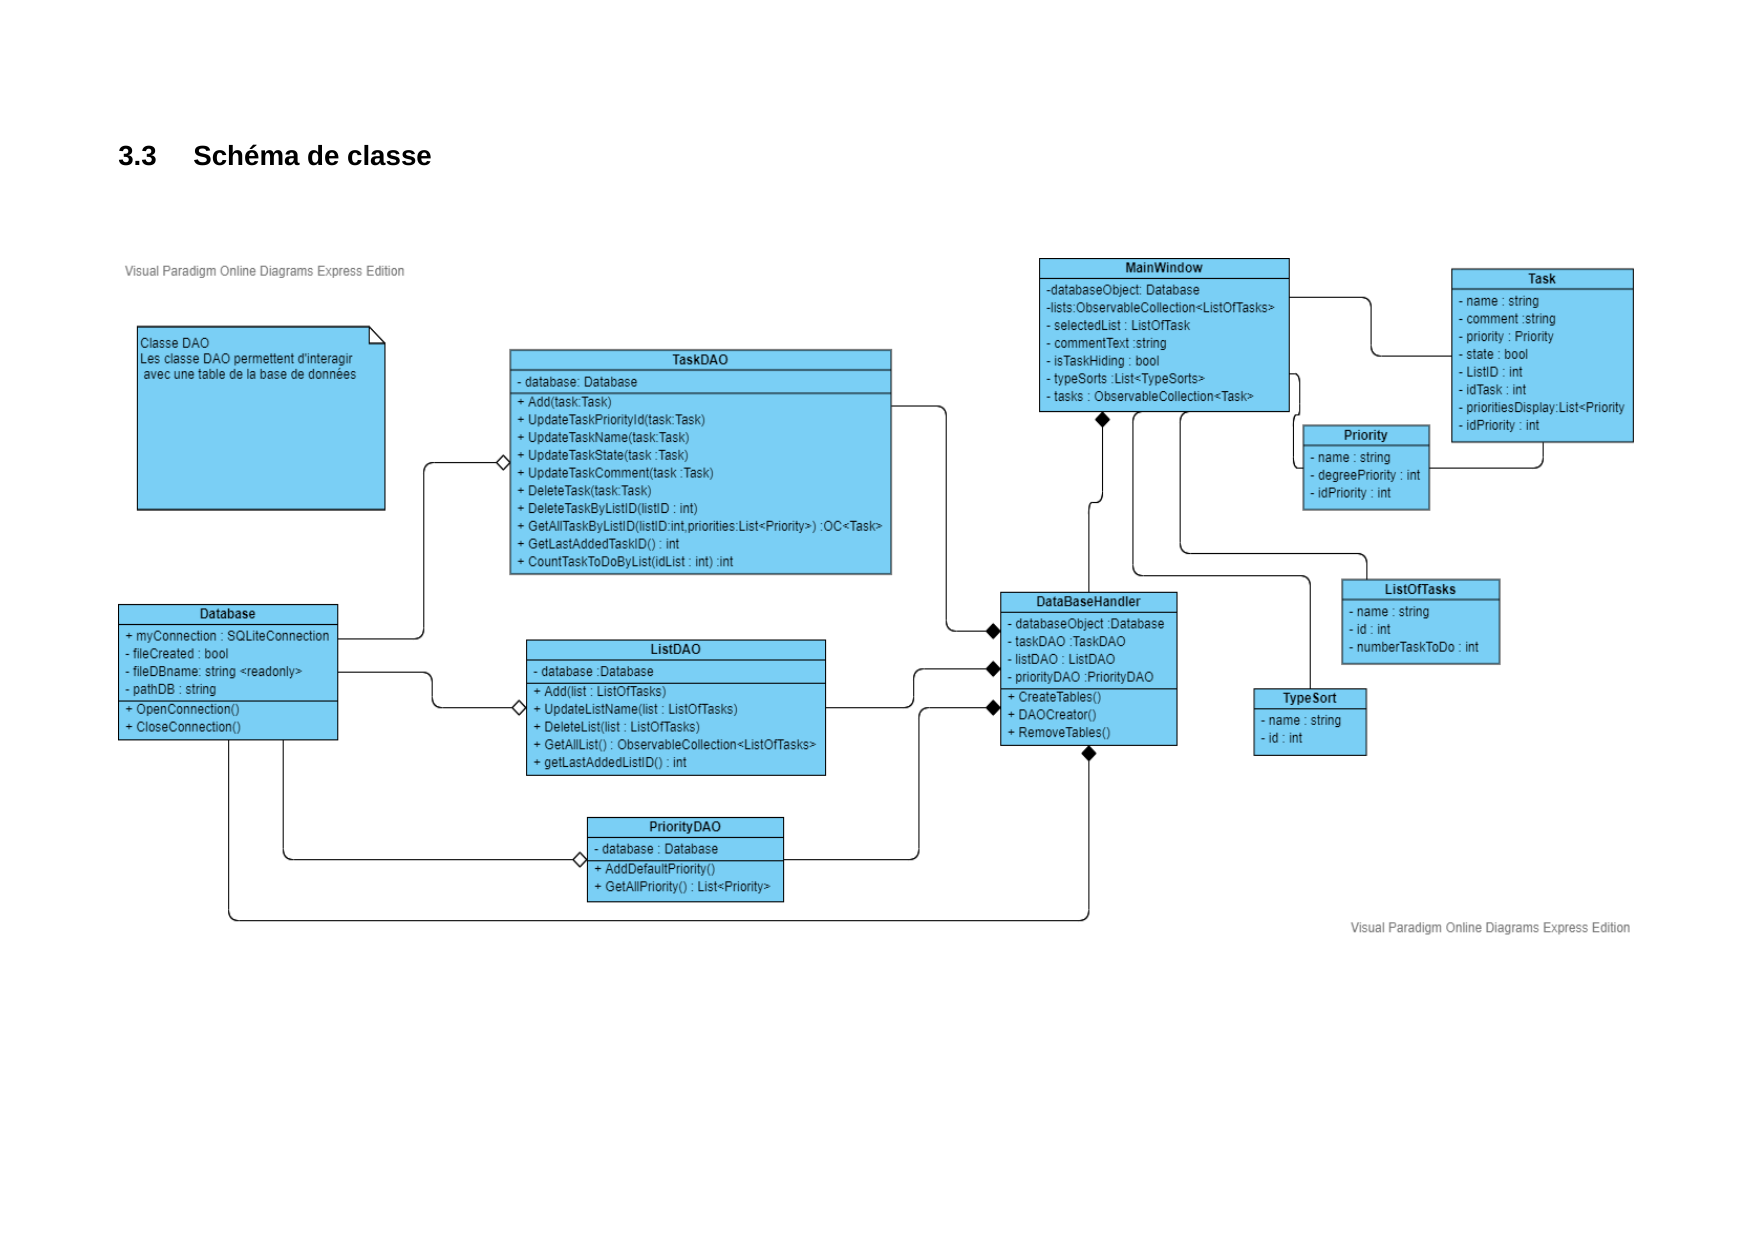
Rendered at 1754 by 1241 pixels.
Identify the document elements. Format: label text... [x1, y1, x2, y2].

picture [118, 258, 1636, 939]
subtitle Schéma de classe [118, 139, 1636, 171]
